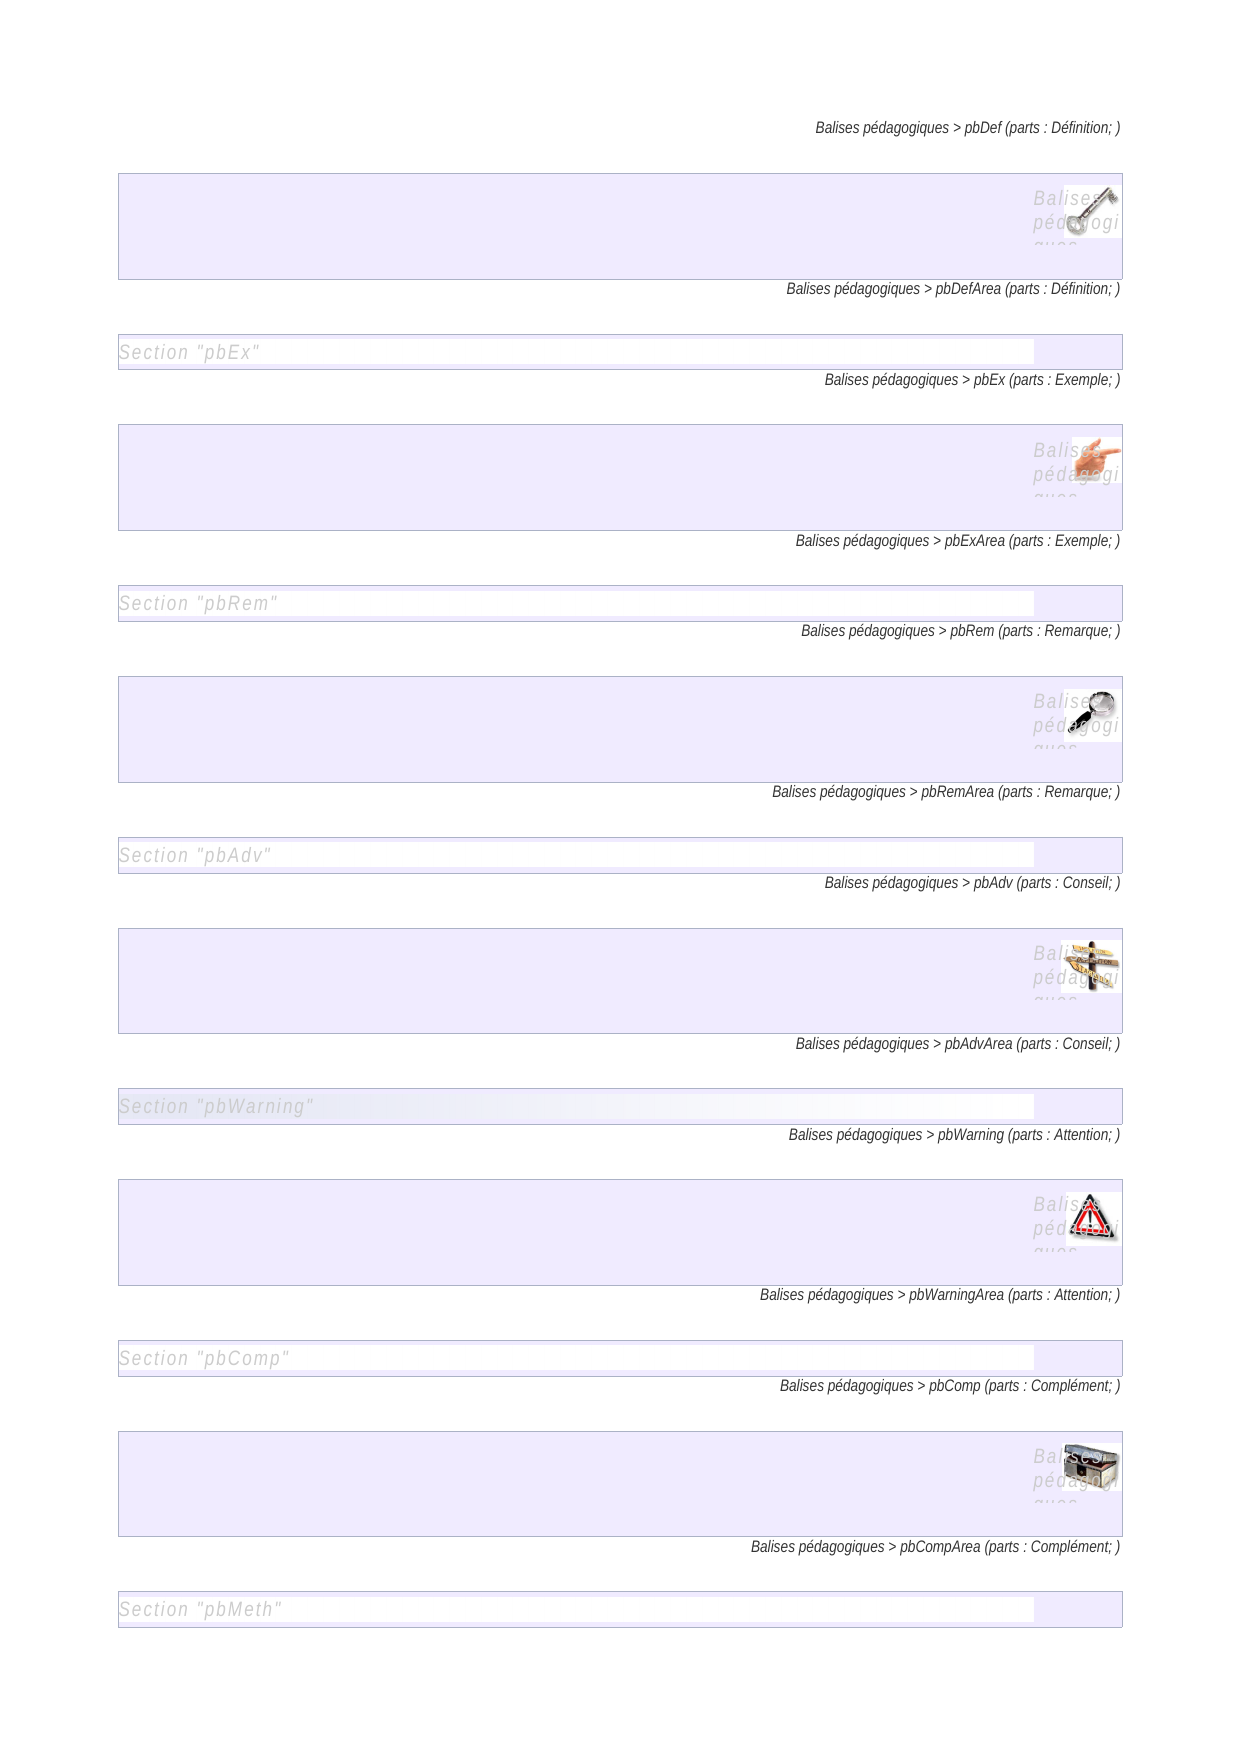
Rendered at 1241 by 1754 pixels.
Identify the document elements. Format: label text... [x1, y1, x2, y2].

table_header Section "pbAdv" [119, 838, 1122, 873]
title Balises pédagogiques > pbWarning (parts : Attention; ) [118, 1125, 1122, 1143]
title Balises pédagogiques > pbRemArea (parts : Remarque; ) [118, 783, 1122, 801]
table_header [119, 929, 1122, 1033]
picture [119, 842, 1034, 867]
picture [1033, 940, 1122, 1000]
table_header [119, 174, 1122, 279]
title Balises pédagogiques > pbComp (parts : Complément; ) [118, 1377, 1122, 1395]
picture [1033, 689, 1122, 749]
picture [1033, 1443, 1122, 1503]
picture [1033, 437, 1122, 497]
title Balises pédagogiques > pbDefArea (parts : Définition; ) [118, 280, 1122, 298]
table_header Section "pbRem" [119, 586, 1122, 621]
title Balises pédagogiques > pbDef (parts : Définition; ) [118, 118, 1122, 137]
table_header [119, 425, 1122, 437]
picture [119, 339, 1034, 364]
title Balises pédagogiques > pbAdvArea (parts : Conseil; ) [118, 1034, 1122, 1053]
title Balises pédagogiques > pbExArea (parts : Exemple; ) [118, 531, 1122, 549]
table_header Section "pbComp" [119, 1341, 1122, 1376]
picture [119, 1345, 1034, 1370]
title Balises pédagogiques > pbWarningArea (parts : Attention; ) [118, 1286, 1122, 1304]
picture [119, 1597, 1034, 1622]
title Balises pédagogiques > pbAdv (parts : Conseil; ) [118, 874, 1122, 892]
table_header [119, 438, 1122, 530]
table_header Section "pbEx" [119, 335, 1122, 369]
title Balises pédagogiques > pbCompArea (parts : Complément; ) [118, 1537, 1122, 1556]
title Balises pédagogiques > pbRem (parts : Remarque; ) [118, 622, 1122, 640]
picture [119, 591, 1034, 616]
picture [1033, 1192, 1122, 1252]
table_header Section "pbMeth" [119, 1592, 1122, 1627]
picture [119, 1094, 1034, 1119]
picture [1033, 185, 1122, 245]
title Balises pédagogiques > pbEx (parts : Exemple; ) [118, 370, 1122, 389]
table_header [119, 1180, 1122, 1285]
table_header [119, 1432, 1122, 1536]
table_header [119, 677, 1122, 782]
table_header Section "pbWarning" [119, 1089, 1122, 1124]
